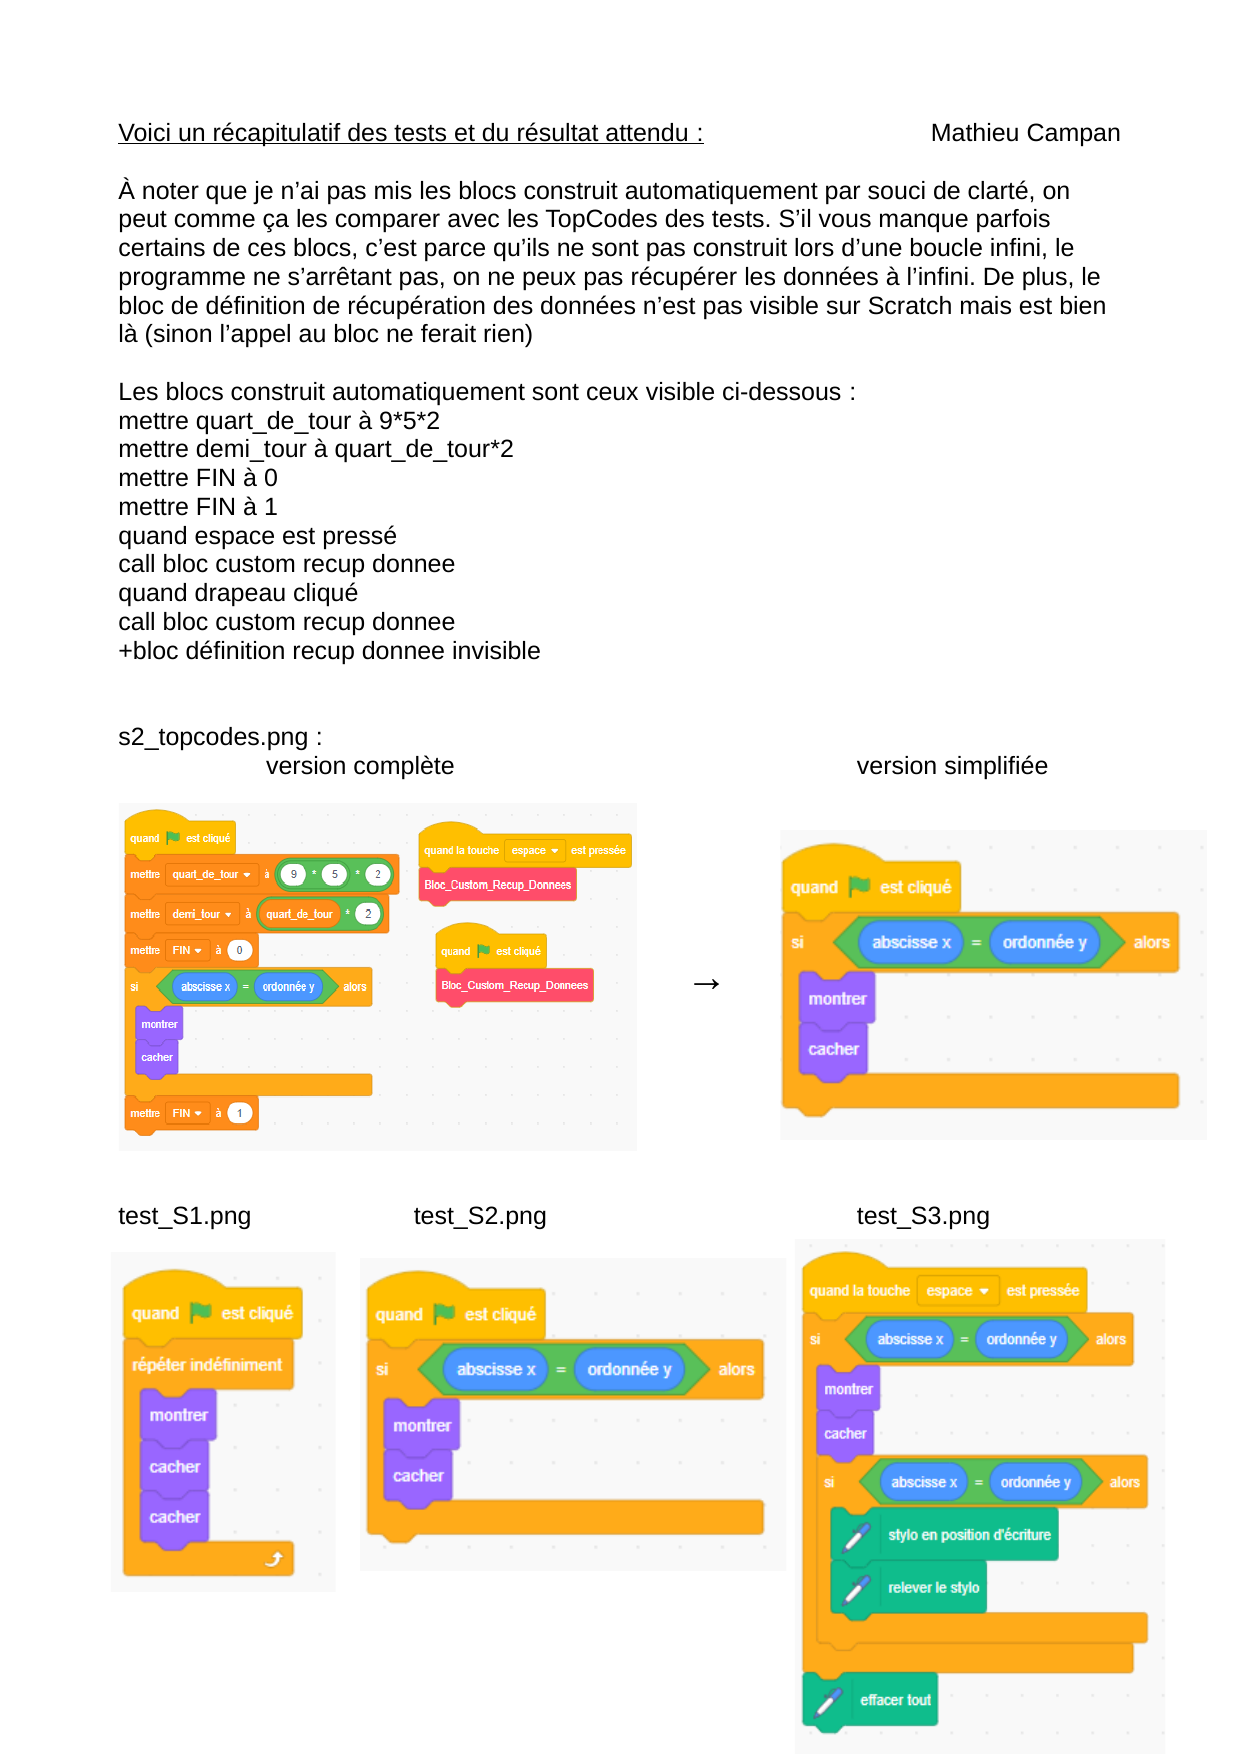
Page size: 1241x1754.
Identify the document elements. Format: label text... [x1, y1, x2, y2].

text test_S1.png test_S2.png test_S3.png [118, 1201, 1122, 1230]
picture [110, 1252, 336, 1592]
text version complète version simplifiée [118, 751, 1122, 779]
text call bloc custom recup donnee [118, 549, 1122, 578]
text +bloc définition recup donnee invisible [118, 636, 1122, 664]
text mettre FIN à 1 [118, 492, 1122, 521]
text → [637, 952, 780, 1000]
text mettre quart_de_tour à 9*5*2 [118, 406, 1122, 434]
text À noter que je n’ai pas mis les blocs construit automatiquement par souci de clarté, on peut comme ça les comparer avec les TopCodes des tests. S’il vous manque parfois certains de ces blocs, c’est parce qu’ils ne sont pas construit lors d’une boucle infini, le programme ne s’arrêtant pas, on ne peux pas récupérer les données à l’infini. De plus, le bloc de définition de récupération des données n’est pas visible sur Scratch mais est bien là (sinon l’appel au bloc ne ferait rien) [118, 176, 1122, 348]
text Voici un récapitulatif des tests et du résultat attendu : Mathieu Campan [118, 118, 1122, 147]
text s2_topcodes.png : [118, 722, 1122, 751]
text call bloc custom recup donnee [118, 607, 1122, 636]
text mettre FIN à 0 [118, 463, 1122, 492]
text quand drapeau cliqué [118, 578, 1122, 607]
picture [360, 1258, 787, 1571]
text quand espace est pressé [118, 521, 1122, 549]
picture [794, 1239, 1166, 1754]
picture [780, 830, 1207, 1140]
picture [118, 803, 637, 1151]
text mettre demi_tour à quart_de_tour*2 [118, 434, 1122, 463]
text Les blocs construit automatiquement sont ceux visible ci-dessous : [118, 377, 1122, 406]
